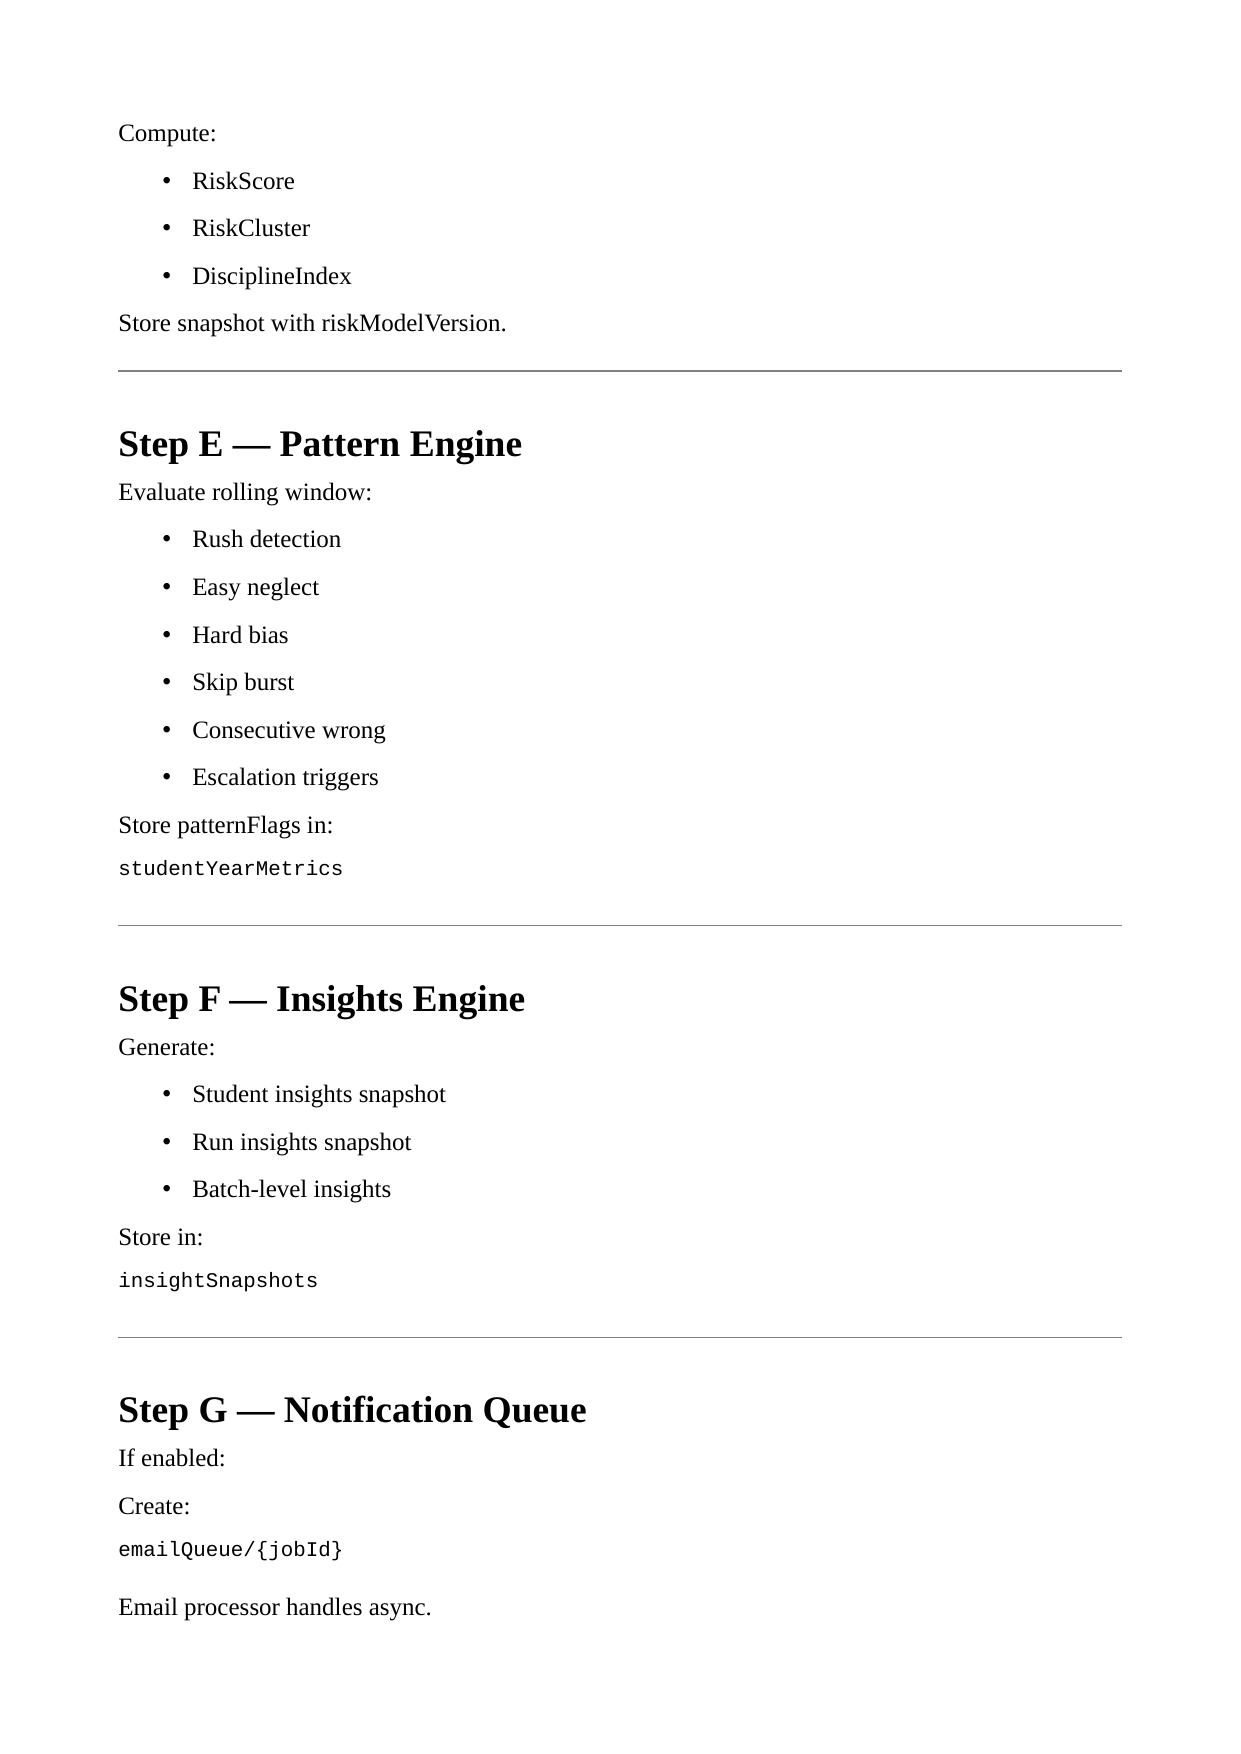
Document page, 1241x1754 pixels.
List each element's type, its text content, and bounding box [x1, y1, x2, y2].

list Skip burst [162, 667, 1122, 696]
text Email processor handles async. [118, 1592, 1122, 1621]
text insightSnapshots [118, 1269, 1122, 1293]
subtitle Step F — Insights Engine [118, 976, 1122, 1019]
list Consecutive wrong [162, 715, 1122, 744]
text studentYearMetrics [118, 858, 1122, 881]
list Hard bias [162, 620, 1122, 648]
list Rush detection [162, 524, 1122, 553]
list DisciplineIndex [162, 261, 1122, 290]
text Create: [118, 1491, 1122, 1520]
text Evaluate rolling window: [118, 477, 1122, 506]
text emailQueue/{jobId} [118, 1539, 1122, 1562]
list Escalation triggers [162, 762, 1122, 791]
text Generate: [118, 1032, 1122, 1060]
text Store in: [118, 1222, 1122, 1251]
text Store patternFlags in: [118, 810, 1122, 839]
subtitle Step G — Notification Queue [118, 1388, 1122, 1431]
list RiskCluster [162, 213, 1122, 242]
text Store snapshot with riskModelVersion. [118, 308, 1122, 337]
list Easy neglect [162, 572, 1122, 601]
text If enabled: [118, 1443, 1122, 1472]
text Compute: [118, 118, 1122, 147]
list Student insights snapshot [162, 1079, 1122, 1108]
list Run insights snapshot [162, 1127, 1122, 1156]
list Batch-level insights [162, 1174, 1122, 1203]
list RiskScore [162, 166, 1122, 194]
subtitle Step E — Pattern Engine [118, 421, 1122, 464]
